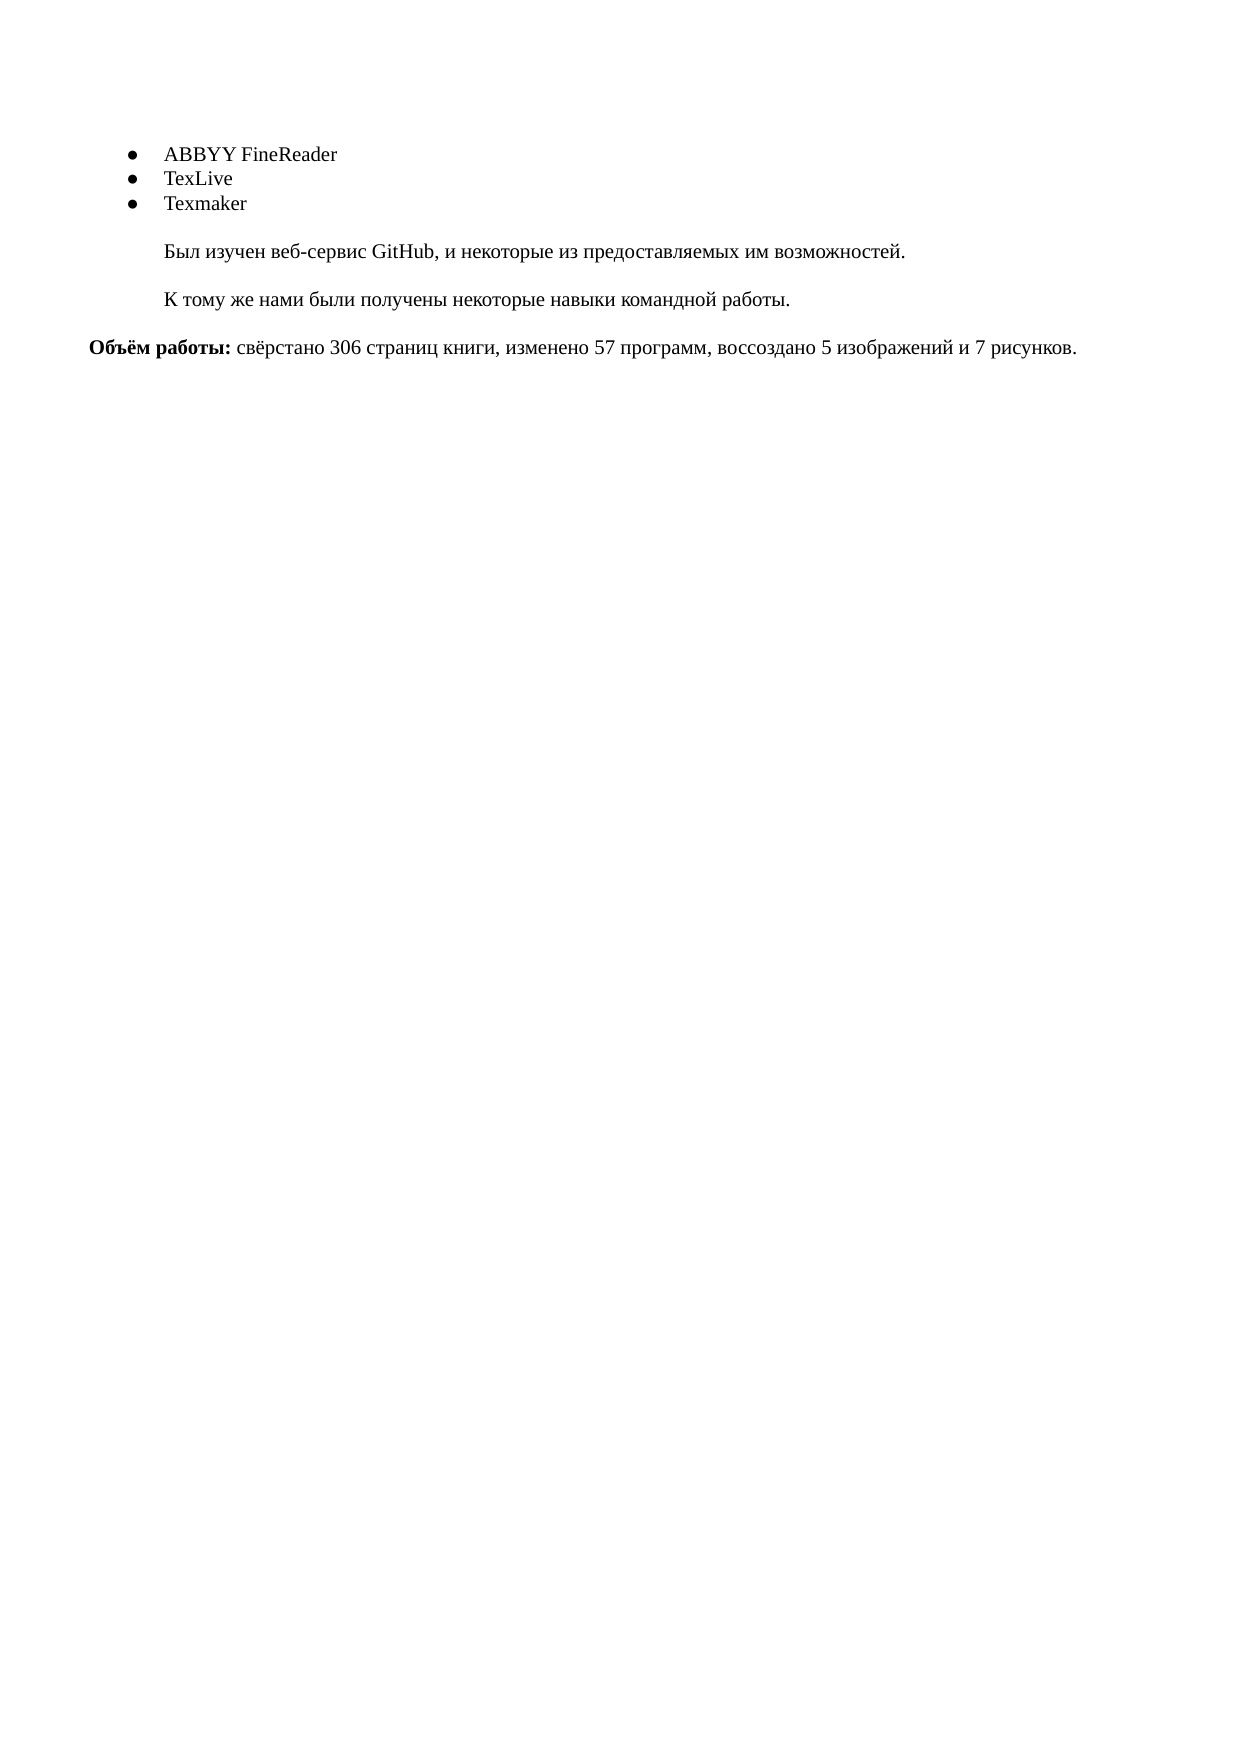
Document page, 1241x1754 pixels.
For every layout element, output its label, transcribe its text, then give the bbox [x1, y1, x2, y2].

text Объём работы: свёрстано 306 страниц книги, изменено 57 программ, воссоздано 5 изображений и 7 рисунков. [89, 335, 1181, 359]
list TexLive [126, 166, 1181, 190]
list Texmaker [126, 190, 1181, 214]
text К тому же нами были получены некоторые навыки командной работы. [89, 287, 1181, 311]
list ABBYY FineReader [126, 142, 1181, 166]
text Был изучен веб-сервис GitHub, и некоторые из предоставляемых им возможностей. [89, 238, 1181, 263]
